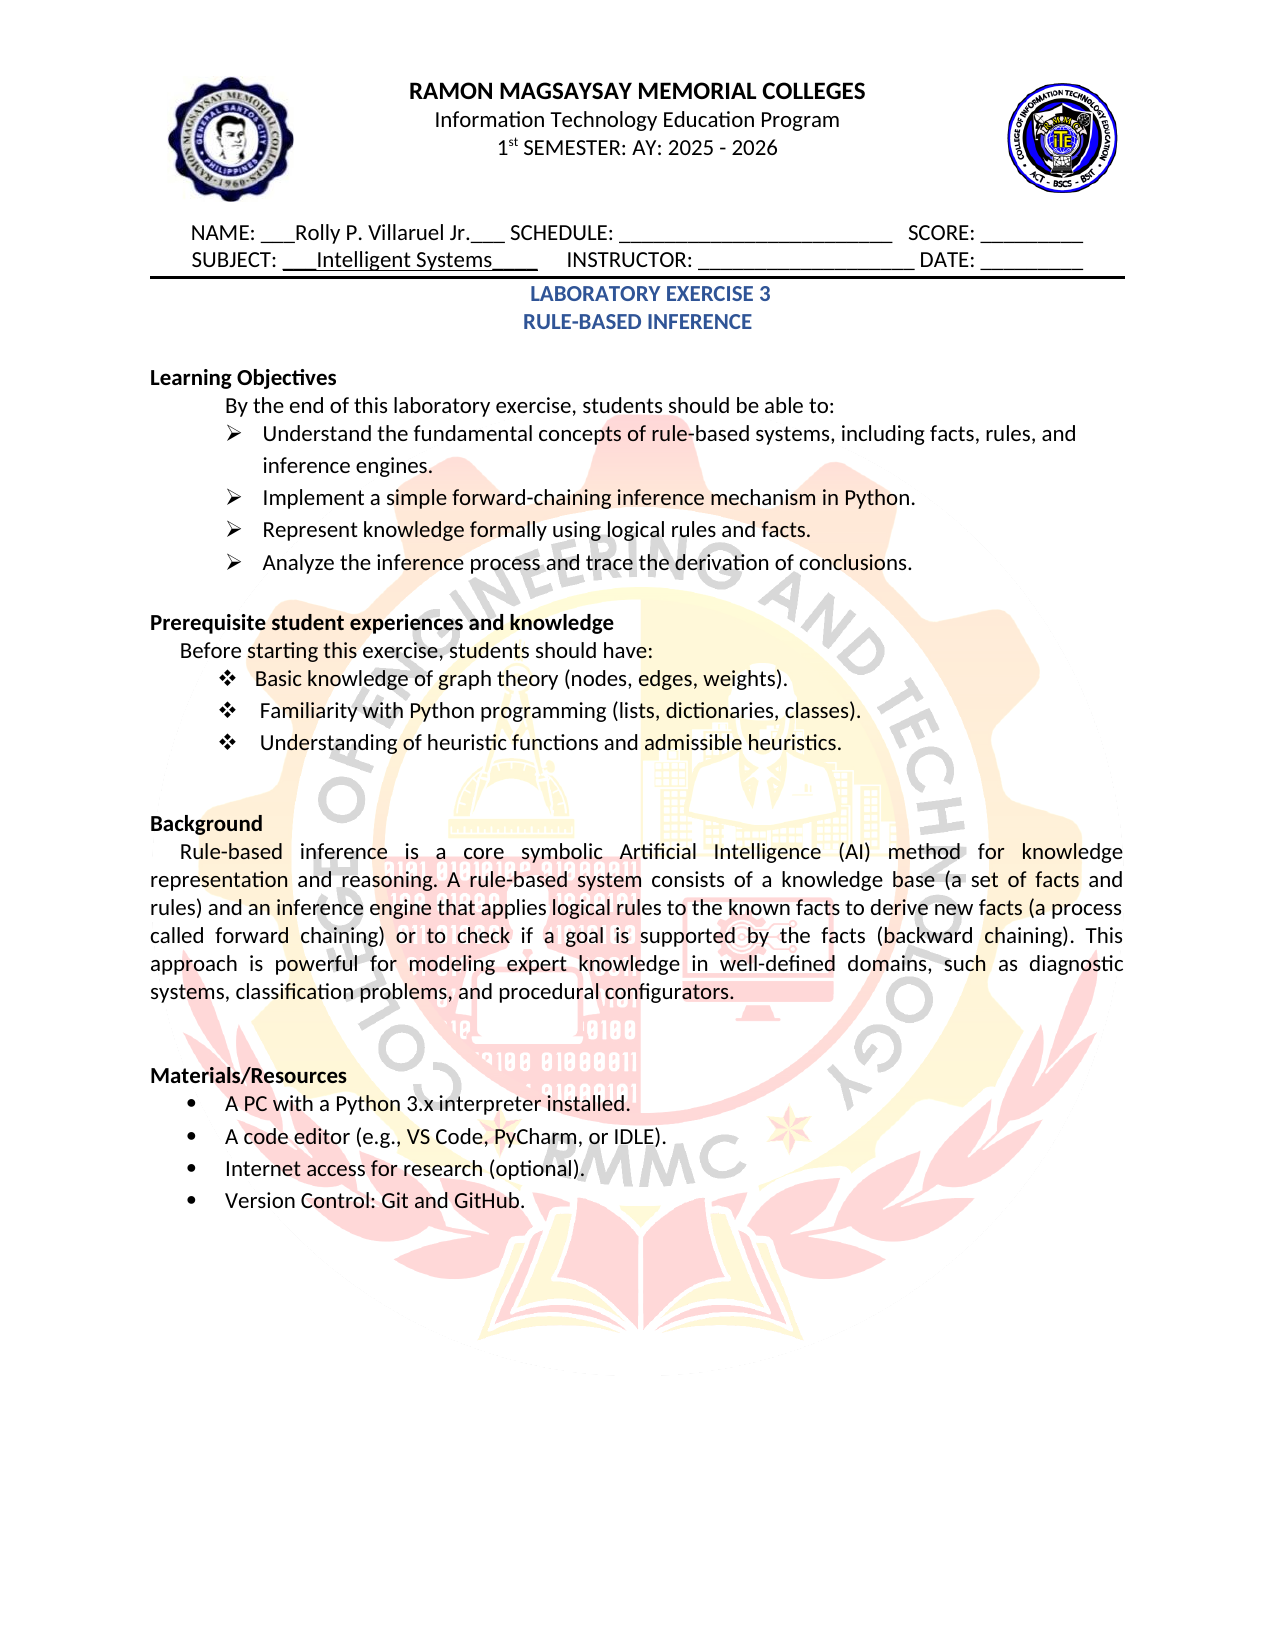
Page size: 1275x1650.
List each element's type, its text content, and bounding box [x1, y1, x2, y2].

list Familiarity with Python programming (lists, dictionaries, classes). [217, 696, 1125, 724]
list Internet access for research (optional). [187, 1154, 1125, 1182]
picture [1000, 76, 1125, 202]
subtitle RULE-BASED INFERENCE [150, 307, 1125, 335]
list Understand the fundamental concepts of rule-based systems, including facts, rules, and inference engines. [225, 419, 1125, 479]
subtitle LABORATORY EXERCISE 3 [150, 279, 1125, 307]
list Version Control: Git and GitHub. [187, 1186, 1125, 1214]
list Implement a simple forward-chaining inference mechanism in Python. [225, 483, 1125, 511]
list Analyze the inference process and trace the derivation of conclusions. [225, 548, 1125, 576]
list A PC with a Python 3.x interpreter installed. [187, 1089, 1125, 1118]
list Represent knowledge formally using logical rules and facts. [225, 516, 1125, 543]
text Background [150, 809, 1125, 837]
list Basic knowledge of graph theory (nodes, edges, weights). [217, 664, 1125, 692]
picture [167, 76, 294, 202]
text Prerequisite student experiences and knowledge [150, 608, 1125, 636]
text Before starting this exercise, students should have: [150, 636, 1125, 664]
text Materials/Resources [150, 1062, 1125, 1089]
list A code editor (e.g., VS Code, PyCharm, or IDLE). [187, 1122, 1125, 1150]
text Learning Objectives [150, 363, 1125, 391]
text By the end of this laboratory exercise, students should be able to: [150, 391, 1125, 419]
list Understanding of heuristic functions and admissible heuristics. [217, 728, 1125, 756]
text Rule-based inference is a core symbolic Artificial Intelligence (AI) method for knowledge representation and reasoning. A rule-based system consists of a knowledge base (a set of facts and rules) and an inference engine that applies logical rules to the known facts to derive new facts (a process called forward chaining) or to check if a goal is supported by the facts (backward chaining). This approach is powerful for modeling expert knowledge in well-defined domains, such as diagnostic systems, classification problems, and procedural configurators. [150, 837, 1125, 1006]
